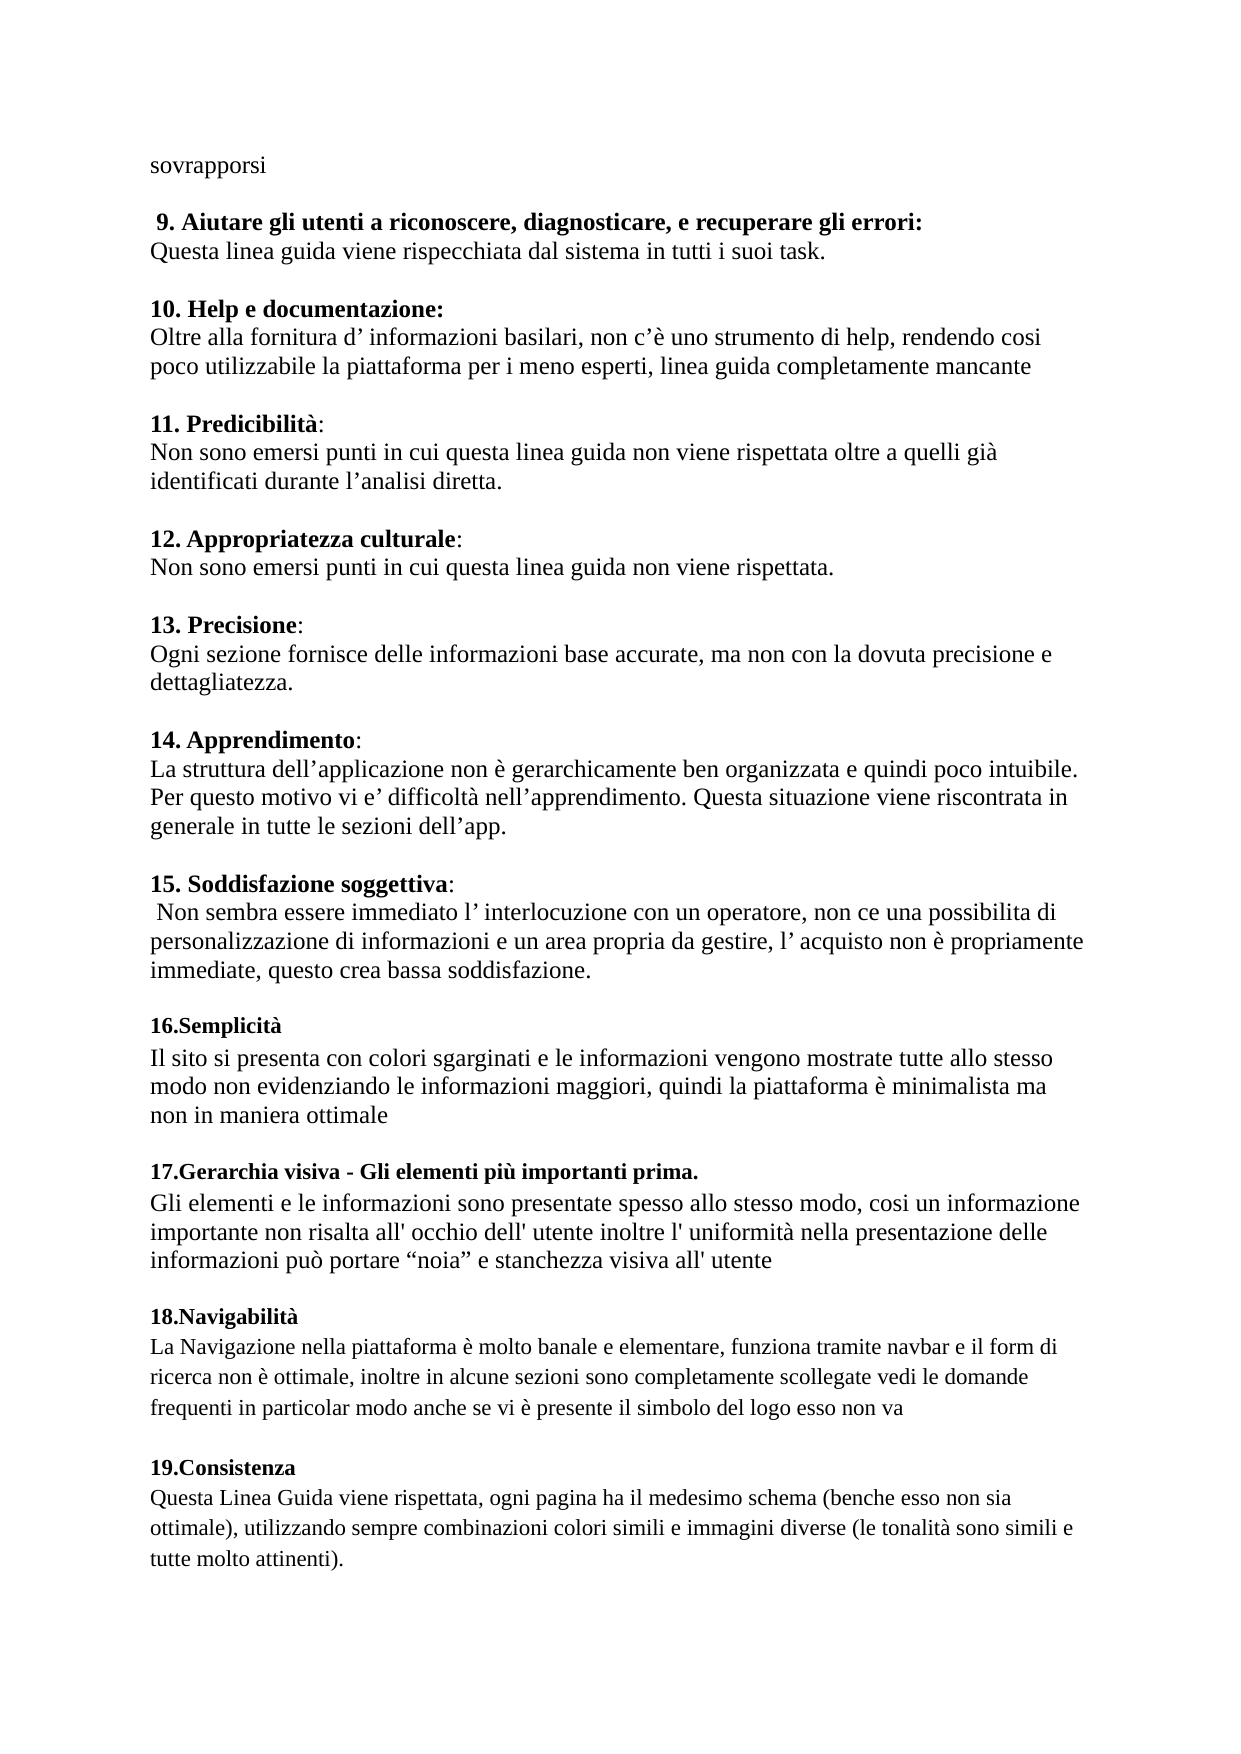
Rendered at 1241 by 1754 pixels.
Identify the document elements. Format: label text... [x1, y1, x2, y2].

text 12. Appropriatezza culturale: [150, 524, 1090, 552]
text 9. Aiutare gli utenti a riconoscere, diagnosticare, e recuperare gli errori: [150, 207, 1090, 236]
list 19.Consistenza [150, 1454, 1090, 1480]
text Non sono emersi punti in cui questa linea guida non viene rispettata. [150, 552, 1090, 581]
text 13. Precisione​: [150, 610, 1090, 639]
text La struttura dell’applicazione non è gerarchicamente ben organizzata e quindi poco intuibile. Per questo motivo vi e’ difficoltà nell’apprendimento. Questa situazione viene riscontrata in generale in tutte le sezioni dell’app. [150, 754, 1090, 840]
text 14. Apprendimento​: [150, 725, 1090, 754]
text ​ Non sembra essere immediato l’ interlocuzione con un operatore, non ce una possibilita di personalizzazione di informazioni e un area propria da gestire, l’ acquisto non è propriamente immediate, questo crea bassa soddisfazione. [150, 897, 1090, 984]
text sovrapporsi [150, 150, 1090, 179]
list 16.Semplicità [150, 1012, 1090, 1039]
list Gli elementi e le informazioni sono presentate spesso allo stesso modo, cosi un informazione importante non risalta all' occhio dell' utente inoltre l' uniformità nella presentazione delle informazioni può portare “noia” e stanchezza visiva all' utente [150, 1188, 1090, 1274]
list 18.Navigabilità [150, 1303, 1090, 1329]
list Questa Linea Guida viene rispettata, ogni pagina ha il medesimo schema (benche esso non sia ottimale), utilizzando sempre combinazioni colori simili e immagini diverse (le tonalità sono simili e tutte molto attinenti). [150, 1484, 1090, 1571]
text 10. Help e documentazione: [150, 294, 1090, 322]
text Non sono emersi punti in cui questa linea guida non viene rispettata oltre a quelli già identificati durante l’analisi diretta. [150, 437, 1090, 495]
list 17.Gerarchia visiva - Gli elementi più importanti prima. [150, 1158, 1090, 1184]
text 11. Predicibilità: [150, 409, 1090, 437]
text Oltre alla fornitura d’ informazioni basilari, non c’è uno strumento di help, rendendo cosi poco utilizzabile la piattaforma per i meno esperti, linea guida completamente mancante [150, 322, 1090, 380]
list La Navigazione nella piattaforma è molto banale e elementare, funziona tramite navbar e il form di ricerca non è ottimale, inoltre in alcune sezioni sono completamente scollegate vedi le domande frequenti in particolar modo anche se vi è presente il simbolo del logo esso non va [150, 1333, 1090, 1420]
text Questa linea guida viene rispecchiata dal sistema in tutti i suoi task. [150, 236, 1090, 265]
text Ogni sezione fornisce delle informazioni base accurate, ma non con la dovuta precisione e dettagliatezza. [150, 639, 1090, 696]
text 15. Soddisfazione soggettiva: [150, 869, 1090, 897]
list Il sito si presenta con colori sgarginati e le informazioni vengono mostrate tutte allo stesso modo non evidenziando le informazioni maggiori, quindi la piattaforma è minimalista ma non in maniera ottimale [150, 1043, 1090, 1129]
